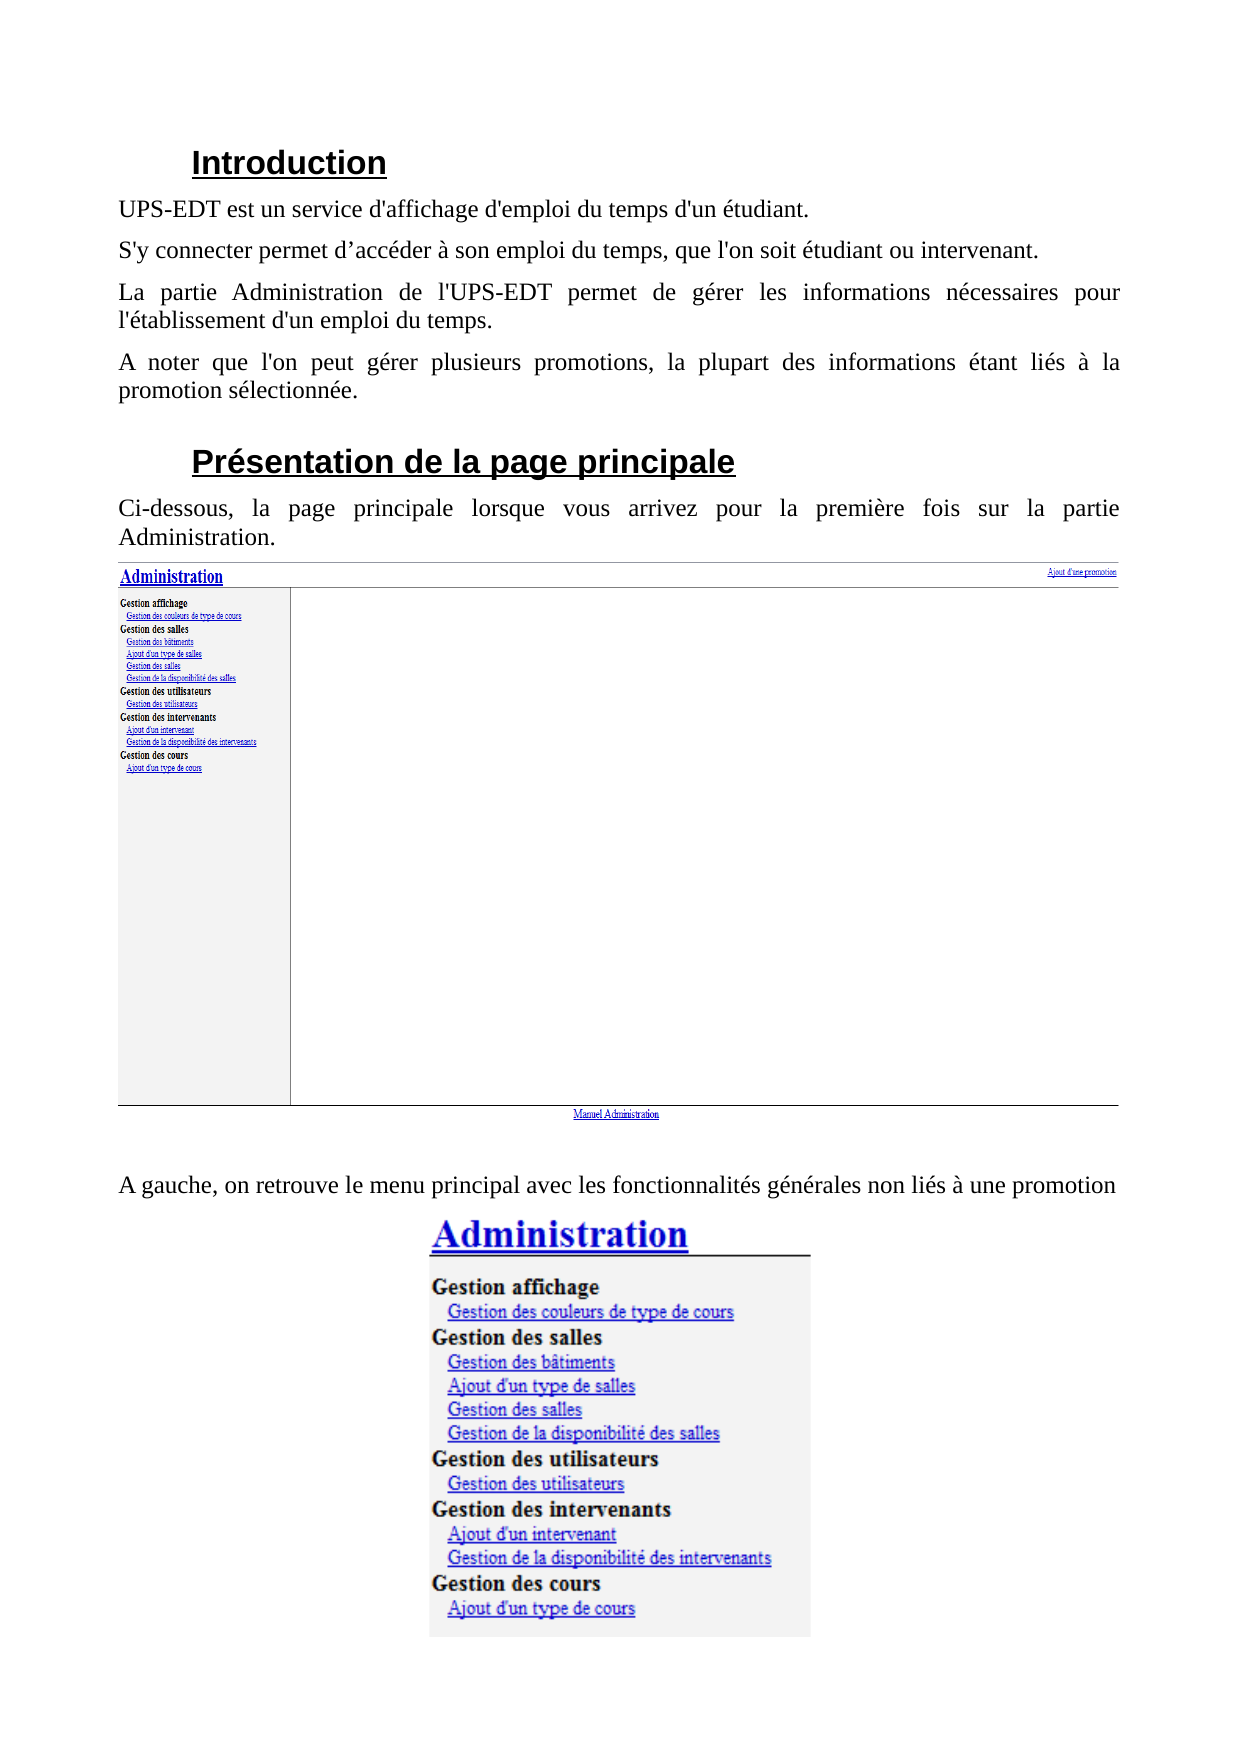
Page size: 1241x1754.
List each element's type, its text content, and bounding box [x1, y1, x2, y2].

text A noter que l'on peut gérer plusieurs promotions, la plupart des informations étant liés à la promotion sélectionnée. [118, 347, 1122, 404]
text La partie Administration de l'UPS-EDT permet de gérer les informations nécessaires pour l'établissement d'un emploi du temps. [118, 277, 1122, 334]
text A gauche, on retrouve le menu principal avec les fonctionnalités générales non liés à une promotion [118, 1170, 1122, 1199]
text Ci-dessous, la page principale lorsque vous arrivez pour la première fois sur la partie Administration. [118, 493, 1122, 550]
text UPS-EDT est un service d'affichage d'emploi du temps d'un étudiant. [118, 194, 1122, 223]
subtitle Présentation de la page principale [191, 442, 1122, 480]
text S'y connecter permet d’accéder à son emploi du temps, que l'on soit étudiant ou intervenant. [118, 236, 1122, 264]
subtitle Introduction [191, 143, 1122, 182]
picture [118, 562, 1122, 1129]
